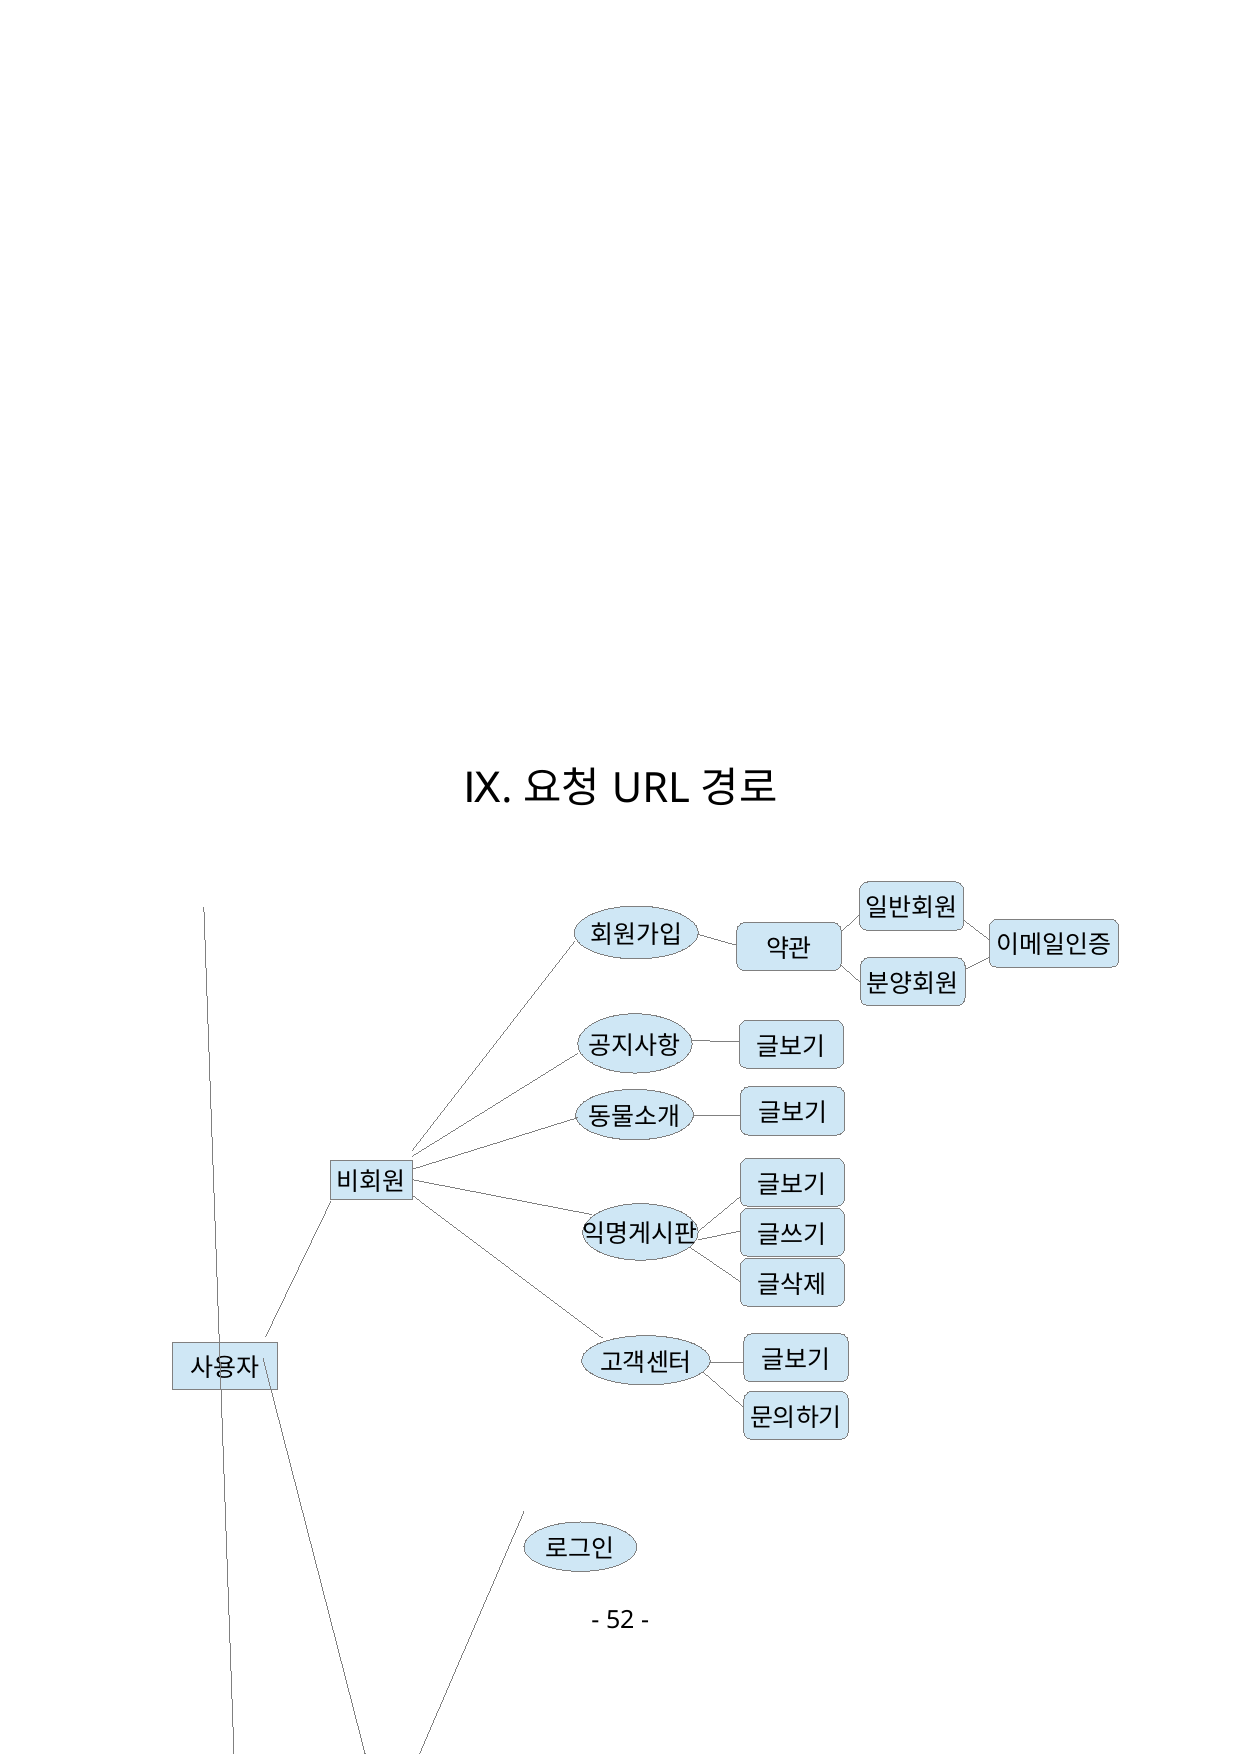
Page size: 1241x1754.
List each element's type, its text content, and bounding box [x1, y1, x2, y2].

text Ⅸ. 요청 URL 경로 [118, 754, 1122, 814]
